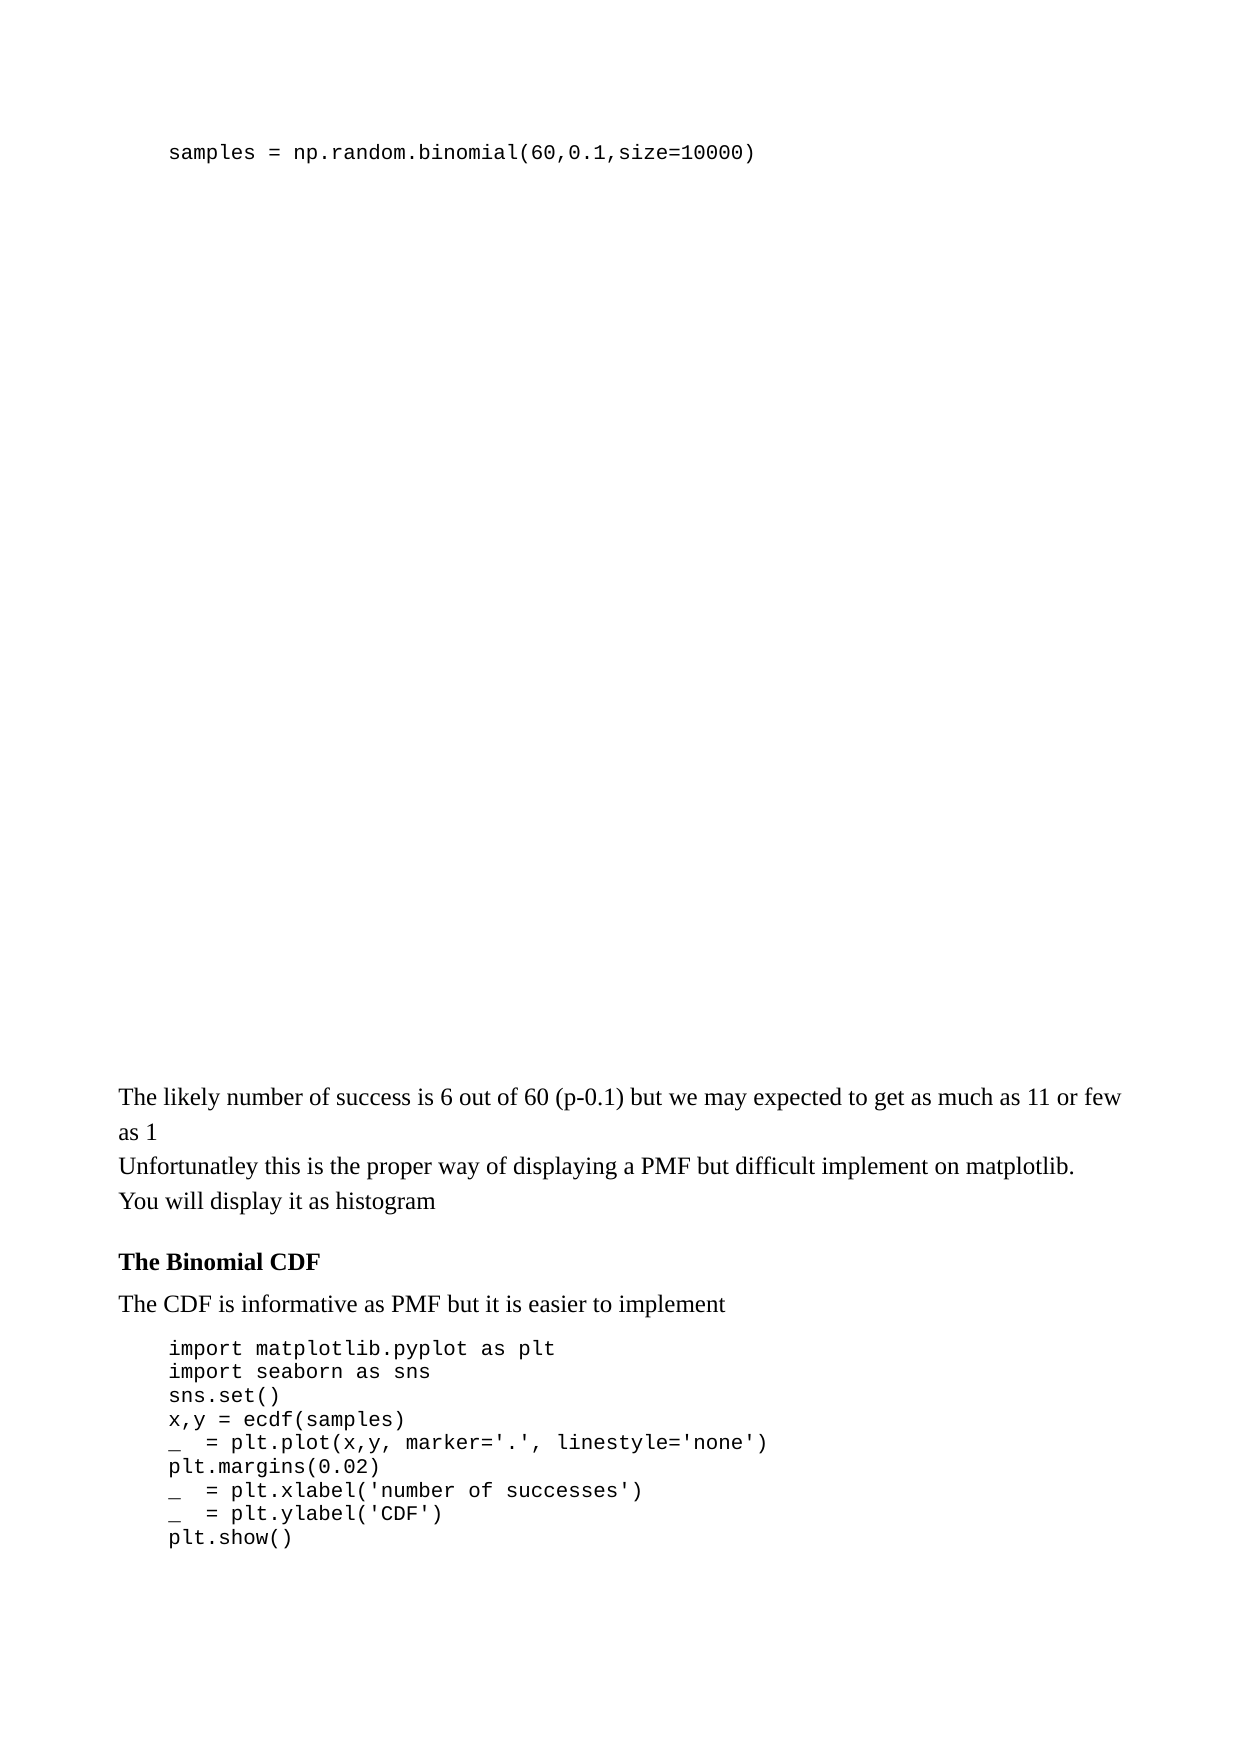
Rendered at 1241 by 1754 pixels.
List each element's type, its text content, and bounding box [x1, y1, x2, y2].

text _ = plt.ylabel('CDF') [118, 1503, 1122, 1527]
text The likely number of success is 6 out of 60 (p-0.1) but we may expected to get as much as 11 or few as 1 Unfortunatley this is the proper way of displaying a PMF but difficult implement on matplotlib. You will display it as histogram [118, 1082, 1122, 1215]
text plt.margins(0.02) [118, 1456, 1122, 1480]
subtitle The Binomial CDF [118, 1247, 1122, 1276]
text samples = np.random.binomial(60,0.1,size=10000) [118, 142, 1122, 165]
text _ = plt.xlabel('number of successes') [118, 1480, 1122, 1503]
text sns.set() [118, 1385, 1122, 1409]
text The CDF is informative as PMF but it is easier to implement [118, 1289, 1122, 1317]
text import seaborn as sns [118, 1361, 1122, 1385]
text plt.show() [118, 1527, 1122, 1551]
text _ = plt.plot(x,y, marker='.', linestyle='none') [118, 1432, 1122, 1456]
text import matplotlib.pyplot as plt [118, 1338, 1122, 1361]
text x,y = ecdf(samples) [118, 1409, 1122, 1432]
